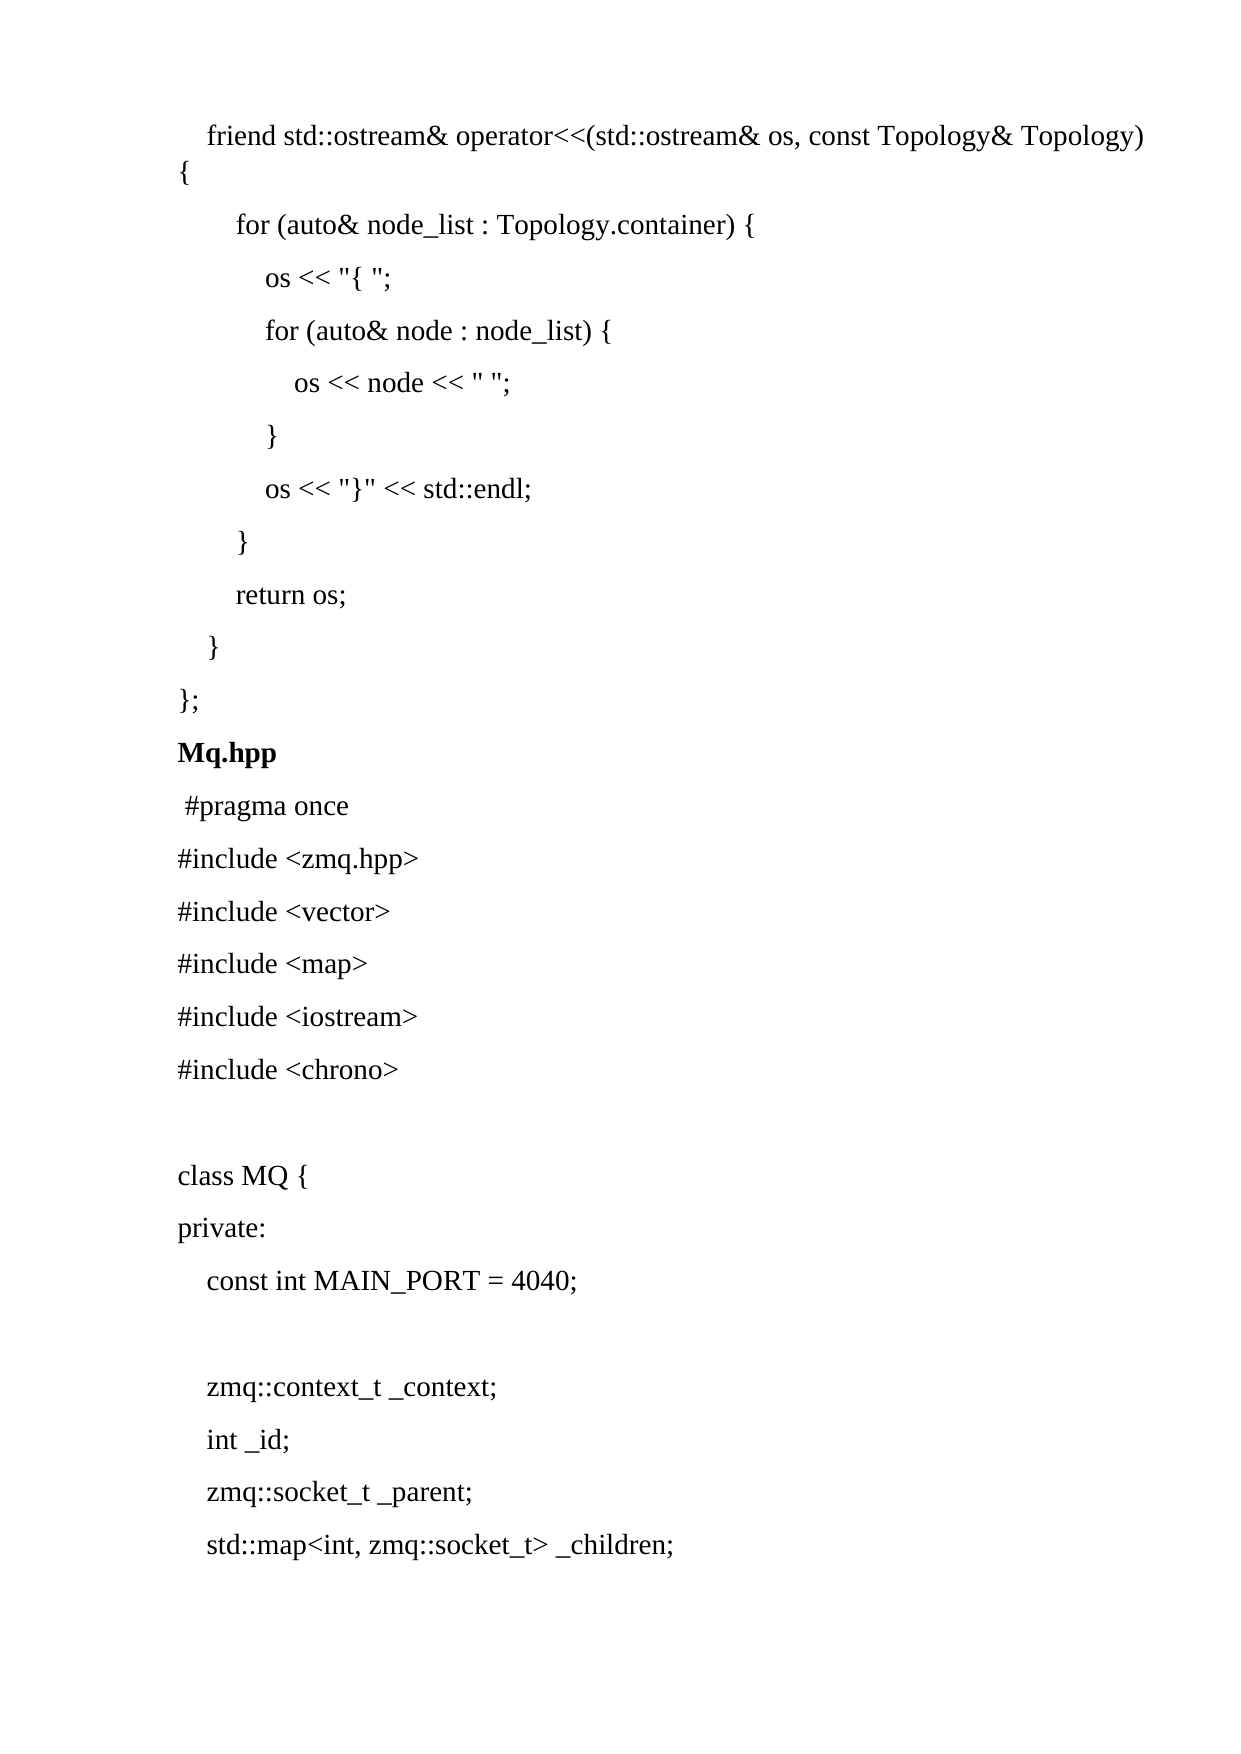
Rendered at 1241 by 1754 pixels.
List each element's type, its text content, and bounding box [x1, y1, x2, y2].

text #pragma once [177, 788, 1152, 822]
text os << "{ "; [177, 260, 1152, 293]
text int _id; [177, 1422, 1152, 1455]
text Mq.hpp [177, 735, 1152, 769]
text zmq::socket_t _parent; [177, 1474, 1152, 1508]
text friend std::ostream& operator<<(std::ostream& os, const Topology& Topology) { [177, 118, 1152, 188]
text for (auto& node_list : Topology.container) { [177, 207, 1152, 241]
text #include <chrono> [177, 1052, 1152, 1086]
text os << "}" << std::endl; [177, 471, 1152, 505]
text #include <zmq.hpp> [177, 841, 1152, 874]
text private: [177, 1211, 1152, 1244]
text class MQ { [177, 1158, 1152, 1191]
text const int MAIN_PORT = 4040; [177, 1263, 1152, 1297]
text return os; [177, 577, 1152, 610]
text os << node << " "; [177, 366, 1152, 399]
text zmq::context_t _context; [177, 1369, 1152, 1402]
text std::map<int, zmq::socket_t> _children; [177, 1527, 1152, 1561]
text for (auto& node : node_list) { [177, 313, 1152, 346]
text }; [177, 682, 1152, 716]
text #include <vector> [177, 894, 1152, 927]
text #include <map> [177, 946, 1152, 980]
text } [177, 524, 1152, 557]
text #include <iostream> [177, 999, 1152, 1033]
text } [177, 418, 1152, 452]
text } [177, 629, 1152, 663]
